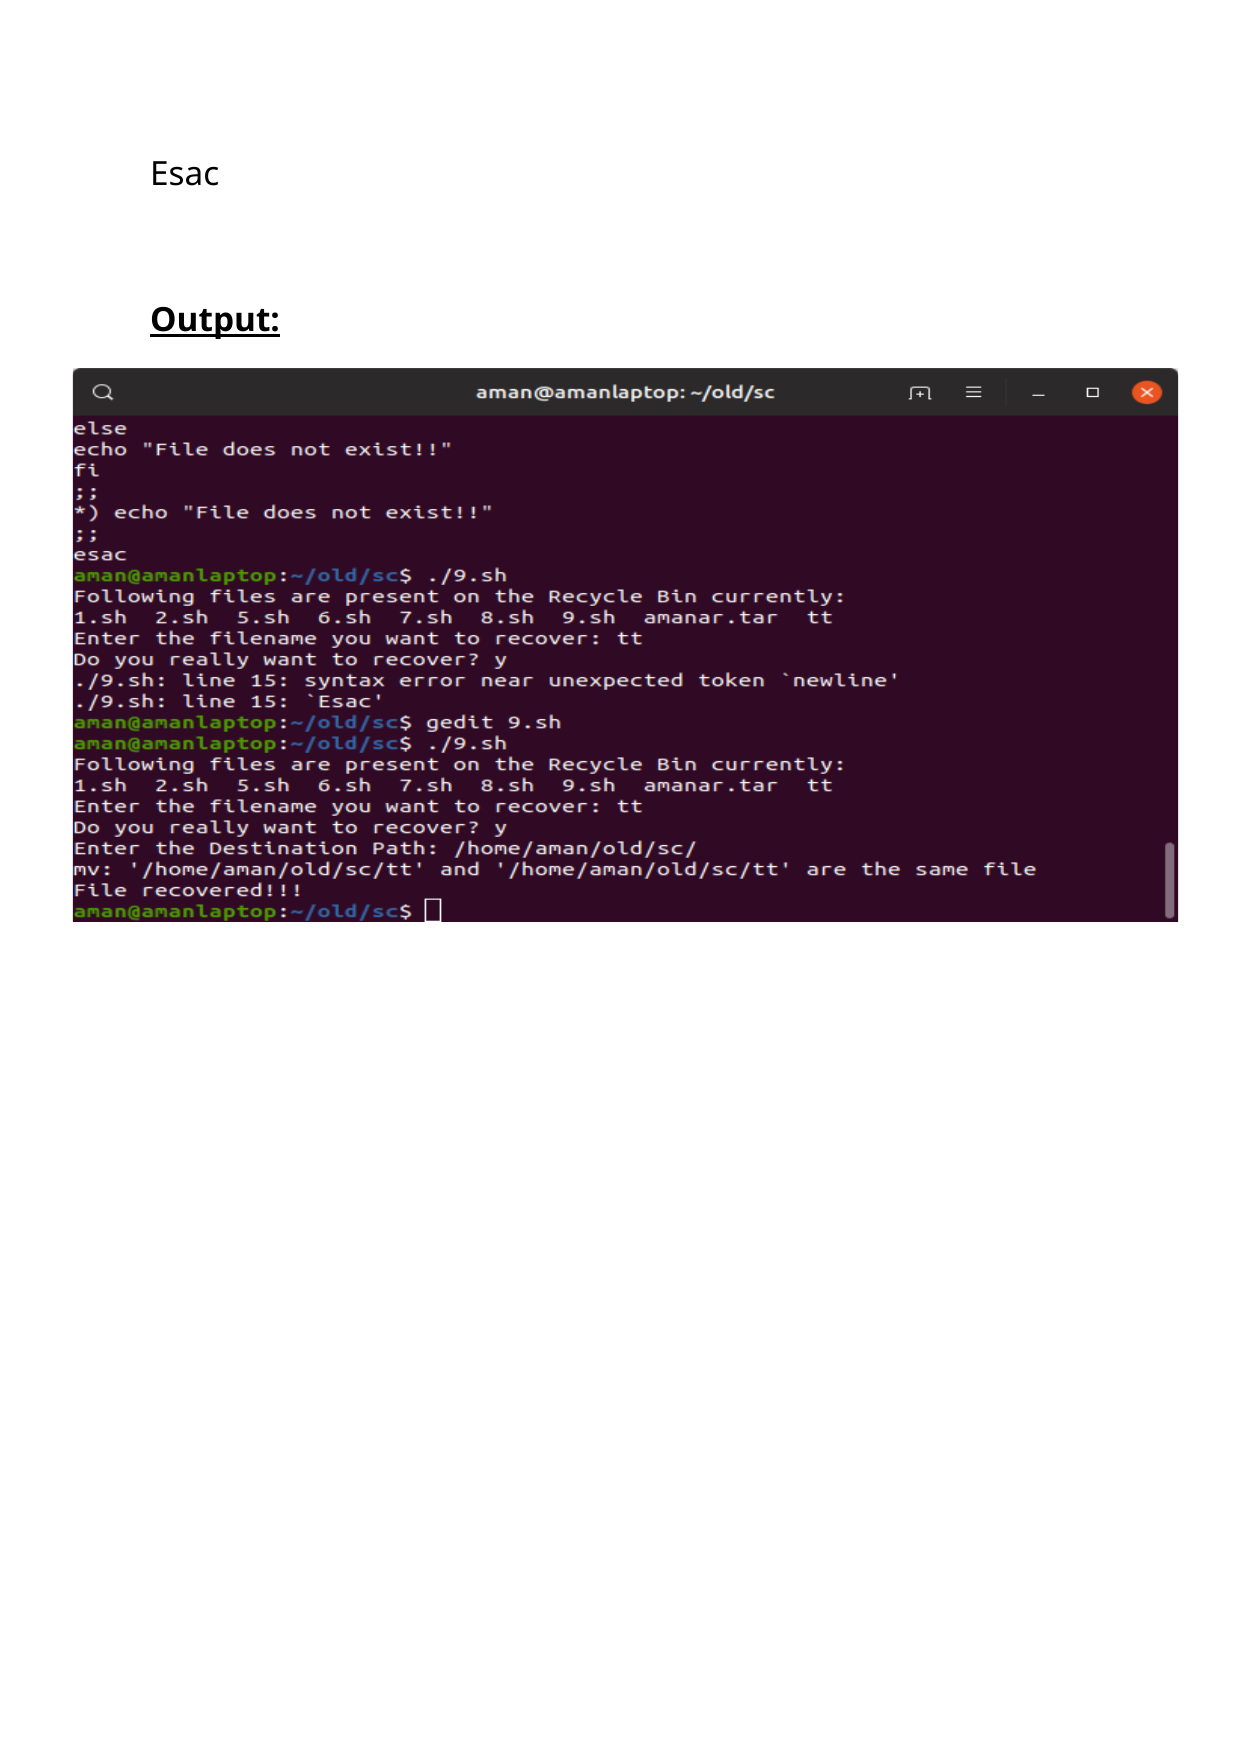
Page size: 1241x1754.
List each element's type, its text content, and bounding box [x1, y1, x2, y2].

text Esac [150, 150, 1090, 195]
text Output: [150, 296, 1090, 341]
picture [72, 368, 1179, 922]
